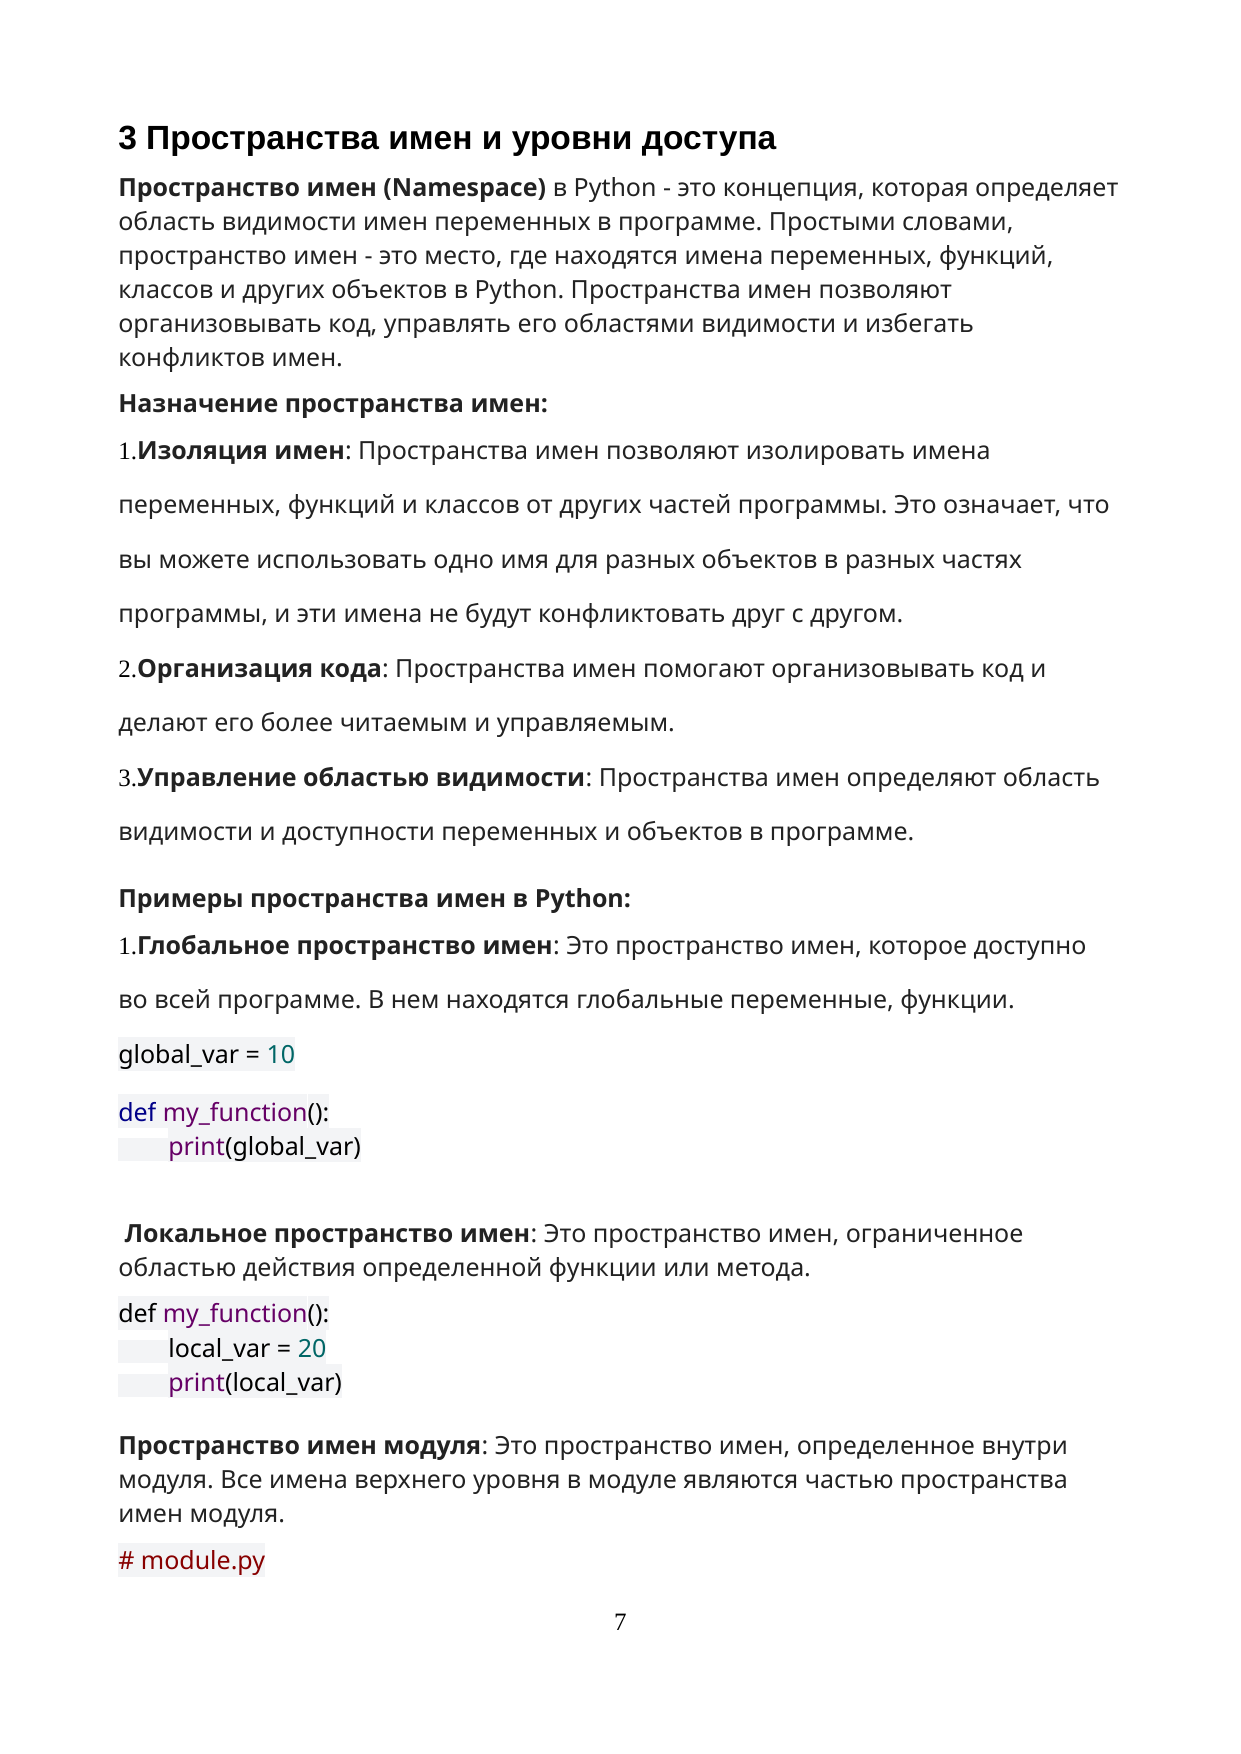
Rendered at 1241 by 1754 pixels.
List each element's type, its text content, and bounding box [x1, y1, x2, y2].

text def my_function(): [118, 1094, 1122, 1128]
text def my_function(): [118, 1296, 1122, 1330]
text Пространство имен (Namespace) в Python - это концепция, которая определяет область видимости имен переменных в программе. Простыми словами, пространство имен - это место, где находятся имена переменных, функций, классов и других объектов в Python. Пространства имен позволяют организовывать код, управлять его областями видимости и избегать конфликтов имен. [118, 169, 1122, 374]
list Управление областью видимости: Пространства имен определяют область видимости и доступности переменных и объектов в программе. [118, 759, 1122, 848]
list Глобальное пространство имен: Это пространство имен, которое доступно во всей программе. В нем находятся глобальные переменные, функции. [118, 928, 1122, 1016]
text global_var = 10 [118, 1037, 1122, 1071]
text # module.py [118, 1542, 1122, 1577]
subtitle 3 Пространства имен и уровни доступа [118, 118, 1122, 157]
list Организация кода: Пространства имен помогают организовывать код и делают его более читаемым и управляемым. [118, 651, 1122, 739]
text Примеры пространства имен в Python: [118, 881, 1122, 915]
text print(local_var) [118, 1364, 1122, 1398]
list Изоляция имен: Пространства имен позволяют изолировать имена переменных, функций и классов от других частей программы. Это означает, что вы можете использовать одно имя для разных объектов в разных частях программы, и эти имена не будут конфликтовать друг с другом. [118, 433, 1122, 630]
text print(global_var) [118, 1128, 1122, 1162]
text local_var = 20 [118, 1330, 1122, 1364]
text Пространство имен модуля: Это пространство имен, определенное внутри модуля. Все имена верхнего уровня в модуле являются частью пространства имен модуля. [118, 1428, 1122, 1530]
text Назначение пространства имен: [118, 386, 1122, 420]
text Локальное пространство имен: Это пространство имен, ограниченное областью действия определенной функции или метода. [118, 1216, 1122, 1284]
